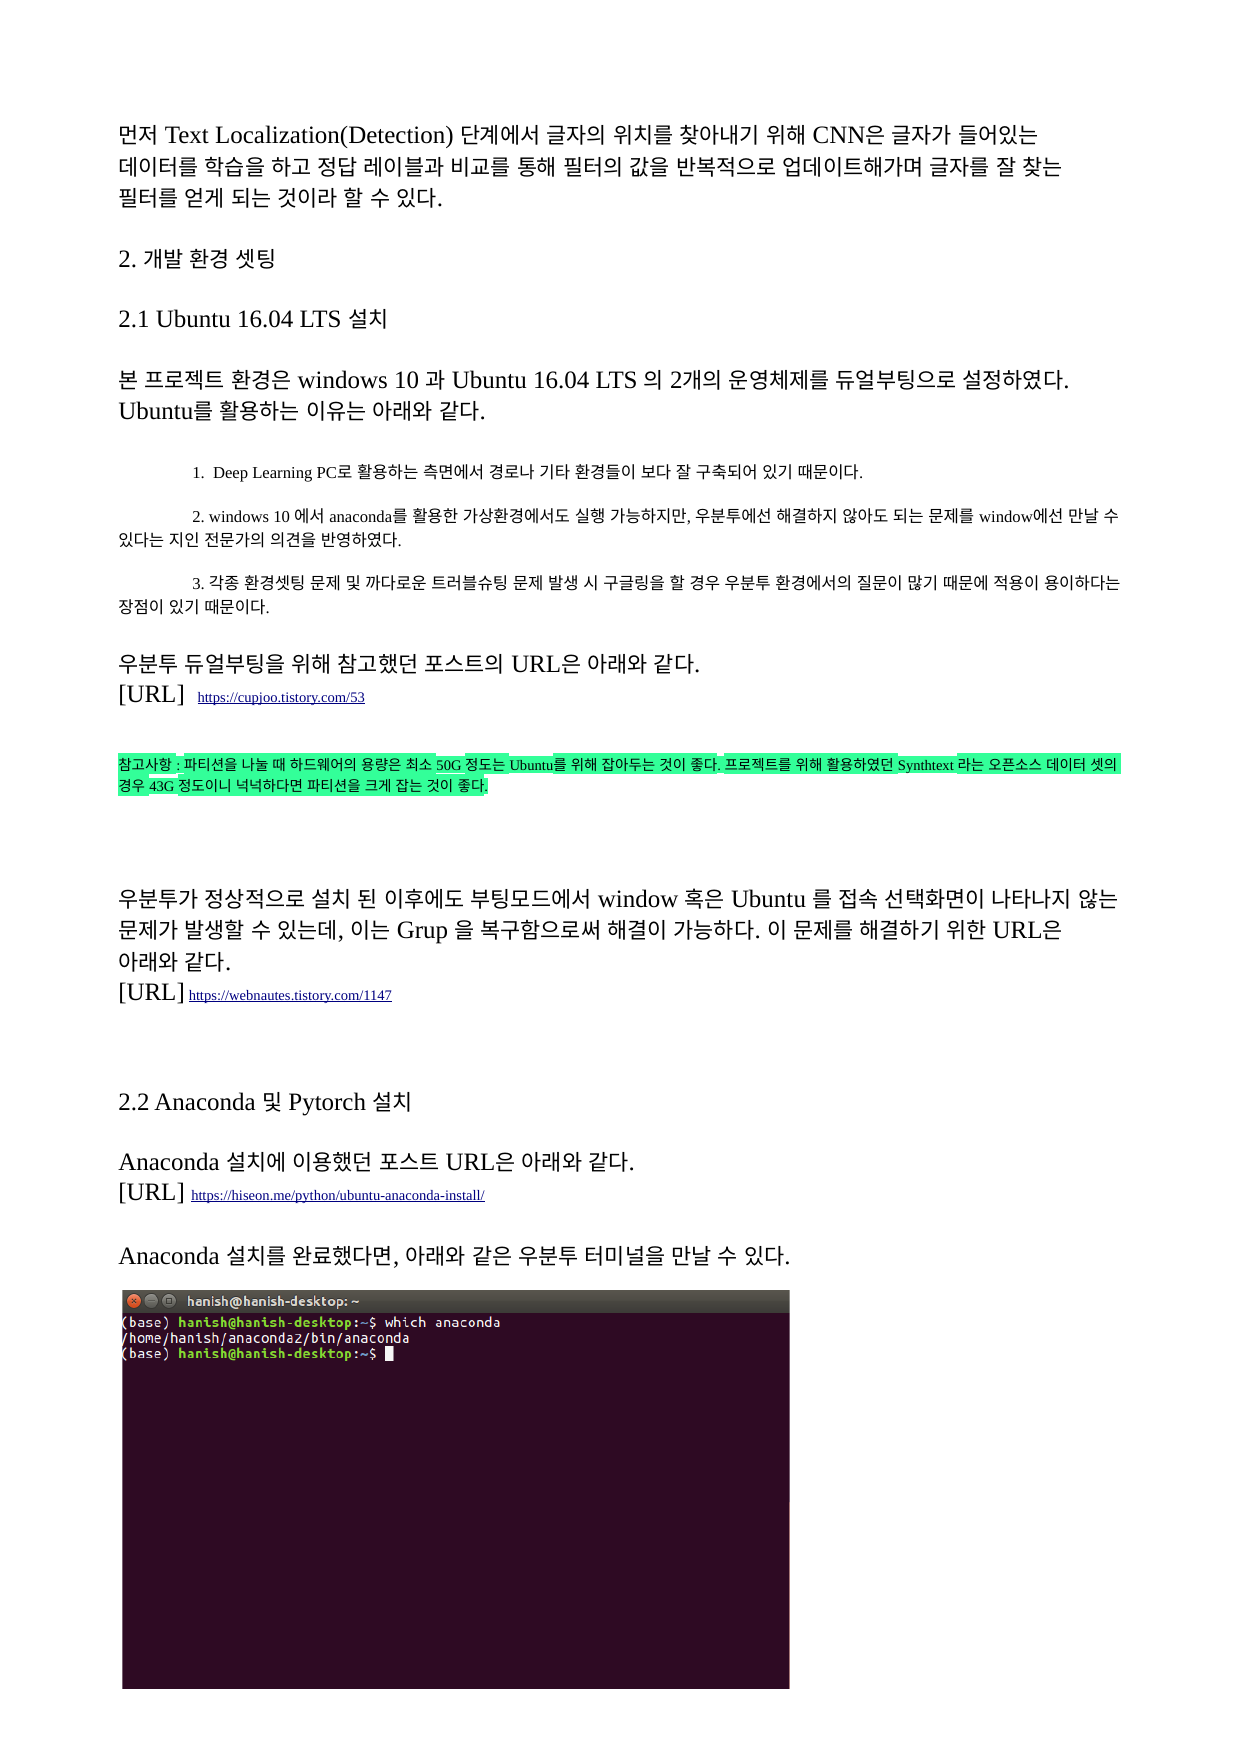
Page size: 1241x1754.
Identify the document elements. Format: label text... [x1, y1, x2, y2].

text 1. Deep Learning PC로 활용하는 측면에서 경로나 기타 환경들이 보다 잘 구축되어 있기 때문이다. [118, 455, 1122, 483]
text 3. 각종 환경셋팅 문제 및 까다로운 트러블슈팅 문제 발생 시 구글링을 할 경우 우분투 환경에서의 질문이 많기 때문에 적용이 용이하다는 장점이 있기 때문이다. [118, 570, 1122, 618]
text 참고사항 : 파티션을 나눌 때 하드웨어의 용량은 최소 50G 정도는 Ubuntu를 위해 잡아두는 것이 좋다. 프로젝트를 위해 활용하였던 Synthtext 라는 오픈소스 데이터 셋의 경우 43G 정도이니 넉넉하다면 파티션을 크게 잡는 것이 좋다. [118, 753, 1122, 796]
picture [122, 1290, 790, 1689]
text 우분투 듀얼부팅을 위해 참고했던 포스트의 URL은 아래와 같다. [118, 647, 1122, 679]
text [URL] https://cupjoo.tistory.com/53 [118, 679, 1122, 708]
text 먼저 Text Localization(Detection) 단계에서 글자의 위치를 찾아내기 위해 CNN은 글자가 들어있는 데이터를 학습을 하고 정답 레이블과 비교를 통해 필터의 값을 반복적으로 업데이트해가며 글자를 잘 찾는 필터를 얻게 되는 것이라 할 수 있다. [118, 118, 1122, 213]
text 우분투가 정상적으로 설치 된 이후에도 부팅모드에서 window 혹은 Ubuntu 를 접속 선택화면이 나타나지 않는 문제가 발생할 수 있는데, 이는 Grup 을 복구함으로써 해결이 가능하다. 이 문제를 해결하기 위한 URL은 아래와 같다. [118, 882, 1122, 977]
text 2.2 Anaconda 및 Pytorch 설치 [118, 1084, 1122, 1116]
text 2.1 Ubuntu 16.04 LTS 설치 [118, 302, 1122, 334]
text Anaconda 설치에 이용했던 포스트 URL은 아래와 같다. [118, 1145, 1122, 1177]
text [URL] https://hiseon.me/python/ubuntu-anaconda-install/ [118, 1177, 1122, 1205]
text 2. windows 10 에서 anaconda를 활용한 가상환경에서도 실행 가능하지만, 우분투에선 해결하지 않아도 되는 문제를 window에선 만날 수 있다는 지인 전문가의 의견을 반영하였다. [118, 503, 1122, 551]
text Anaconda 설치를 완료했다면, 아래와 같은 우분투 터미널을 만날 수 있다. [118, 1239, 1122, 1271]
text [URL] https://webnautes.tistory.com/1147 [118, 977, 1122, 1006]
text 2. 개발 환경 셋팅 [118, 242, 1122, 273]
text 본 프로젝트 환경은 windows 10 과 Ubuntu 16.04 LTS 의 2개의 운영체제를 듀얼부팅으로 설정하였다. Ubuntu를 활용하는 이유는 아래와 같다. [118, 363, 1122, 426]
